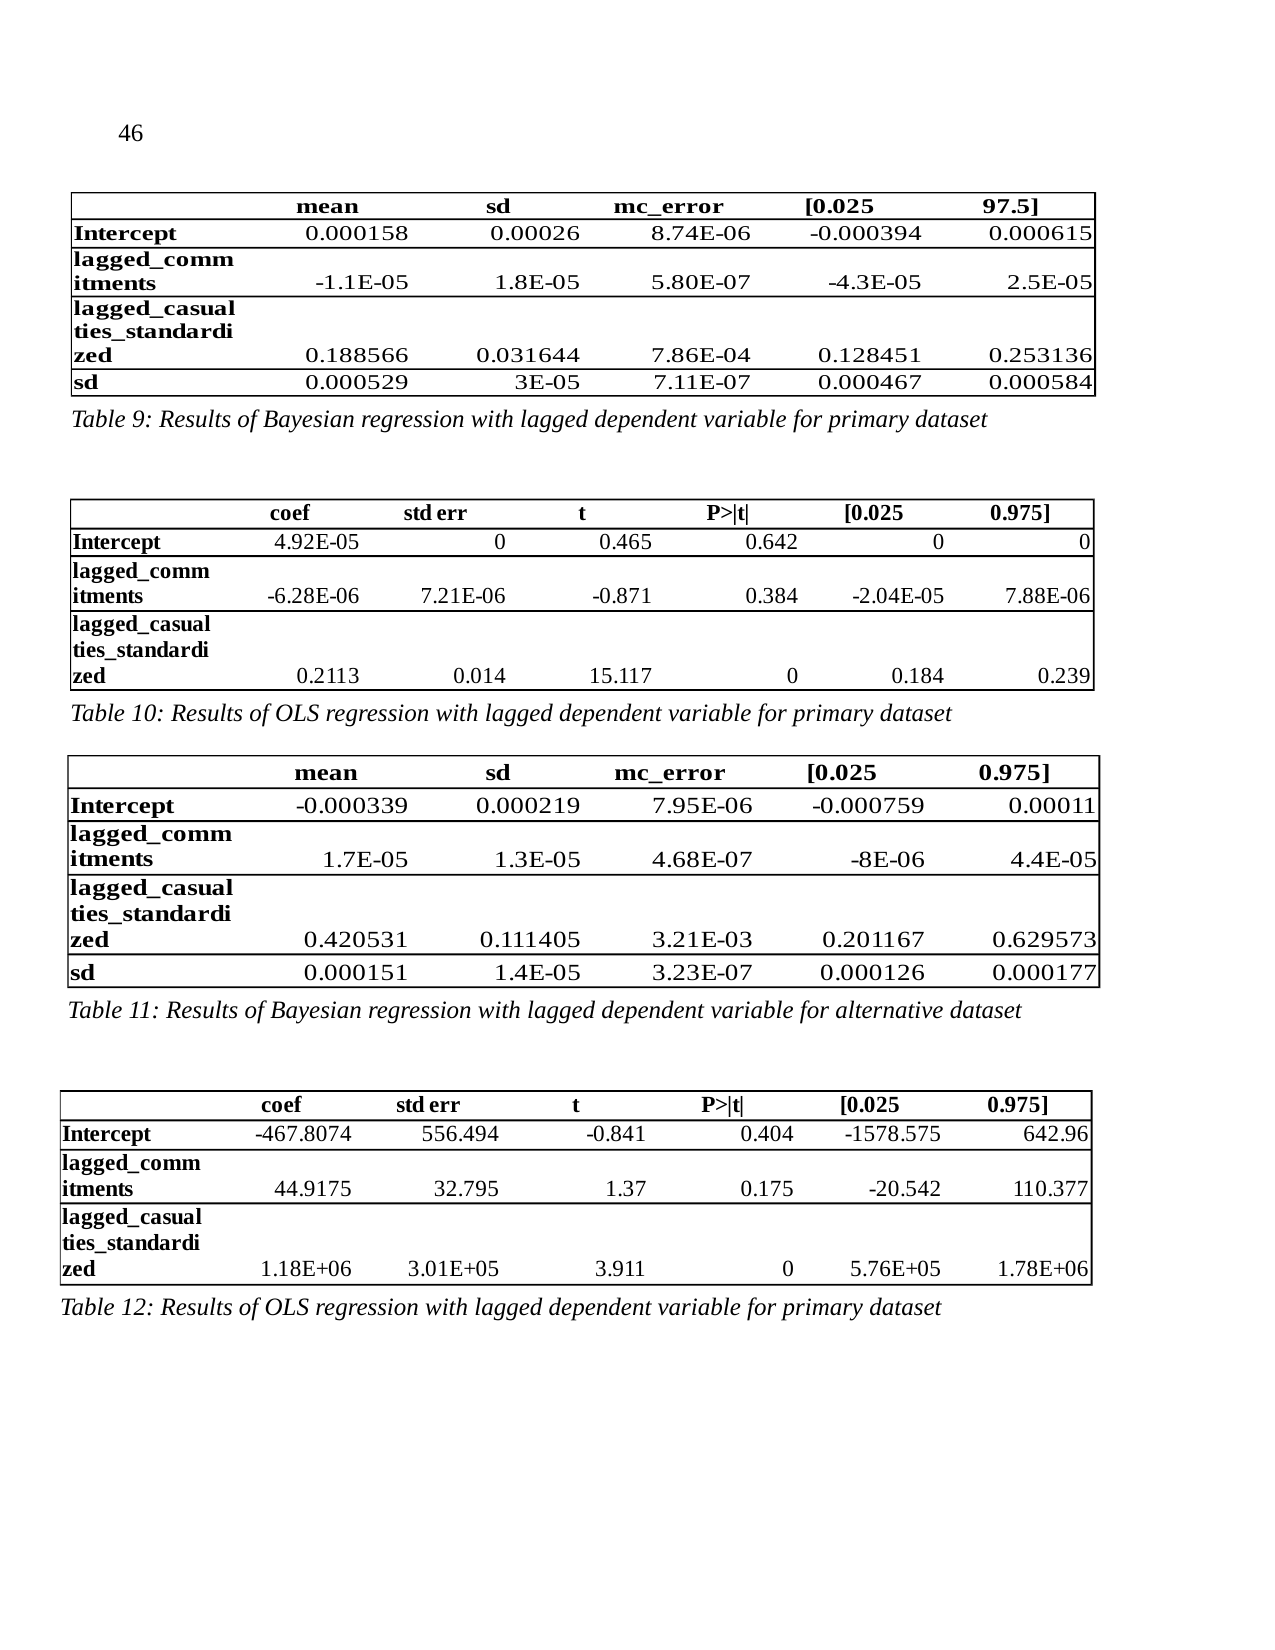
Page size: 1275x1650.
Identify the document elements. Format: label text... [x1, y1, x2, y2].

text Table 9: Results of Bayesian regression with lagged dependent variable for primary dataset [71, 192, 1099, 433]
text Table 10: Results of OLS regression with lagged dependent variable for primary dataset [70, 499, 1096, 727]
text Table 11: Results of Bayesian regression with lagged dependent variable for alternative dataset [67, 756, 1103, 1024]
text Table 12: Results of OLS regression with lagged dependent variable for primary dataset [60, 1091, 1094, 1321]
